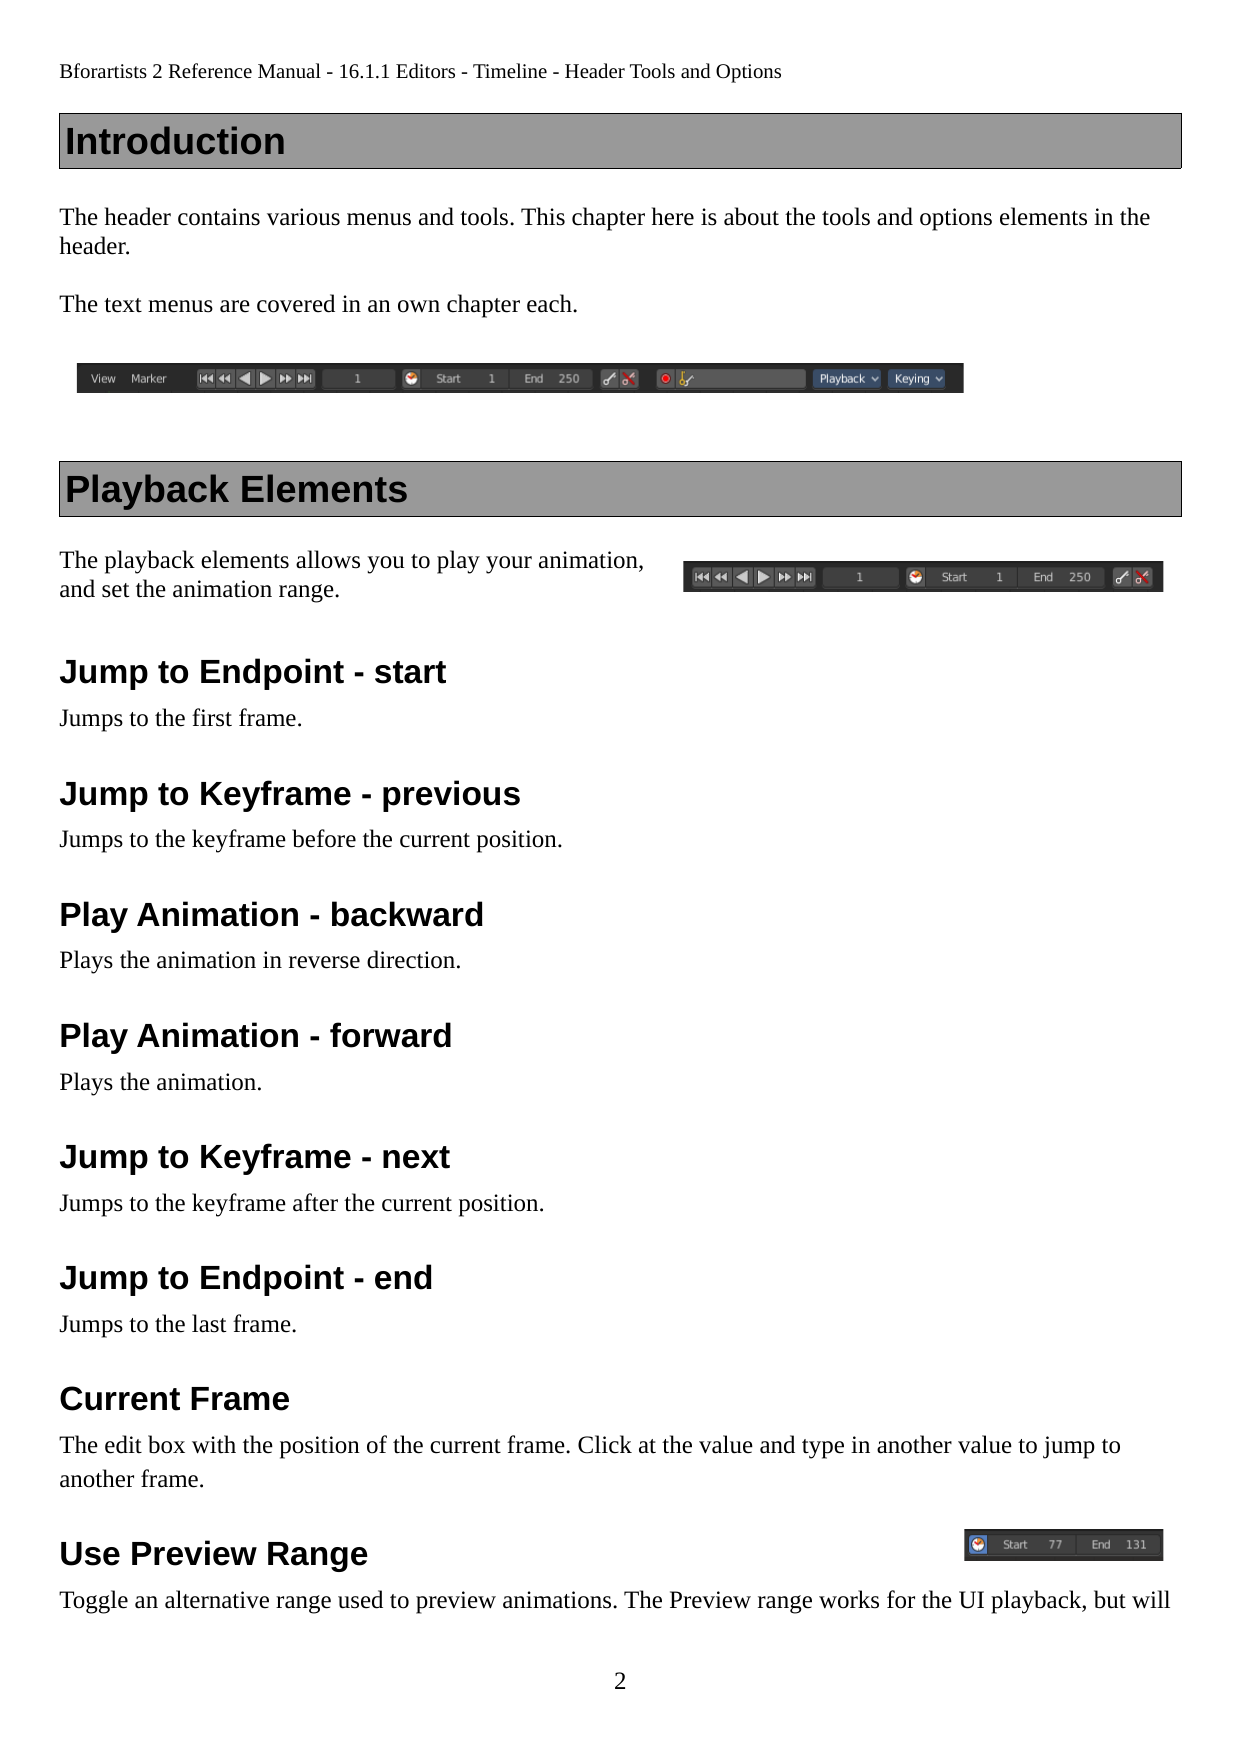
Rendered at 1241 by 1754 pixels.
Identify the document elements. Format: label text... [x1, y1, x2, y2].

subtitle Jump to Endpoint - end [59, 1257, 1181, 1296]
text Plays the animation. [59, 1067, 1181, 1095]
list Toggle an alternative range used to preview animations. The Preview range works for the UI playback, but will [59, 1585, 1181, 1614]
table_header Introduction [60, 114, 1181, 168]
text The text menus are covered in an own chapter each. [59, 289, 1181, 317]
text The header contains various menus and tools. This chapter here is about the tools and options elements in the header. [59, 202, 1181, 260]
text Jumps to the keyframe before the current position. [59, 824, 1181, 853]
subtitle Jump to Keyframe - previous [59, 773, 1181, 812]
text The edit box with the position of the current frame. Click at the value and type in another value to jump to another frame. [59, 1430, 1181, 1493]
subtitle Current Frame [59, 1378, 1181, 1417]
subtitle Play Animation - forward [59, 1015, 1181, 1054]
table_header Playback Elements [60, 462, 1181, 516]
subtitle Play Animation - backward [59, 894, 1181, 933]
text The playback elements allows you to play your animation, and set the animation range. [59, 545, 1181, 603]
text Jumps to the keyframe after the current position. [59, 1188, 1181, 1216]
text Jumps to the first frame. [59, 703, 1181, 732]
picture [76, 363, 964, 393]
subtitle Use Preview Range [59, 1534, 1181, 1573]
text Jumps to the last frame. [59, 1309, 1181, 1337]
picture [964, 1529, 1164, 1561]
subtitle Jump to Endpoint - start [59, 652, 1181, 691]
subtitle Jump to Keyframe - next [59, 1136, 1181, 1175]
picture [683, 561, 1164, 592]
text Plays the animation in reverse direction. [59, 946, 1181, 974]
